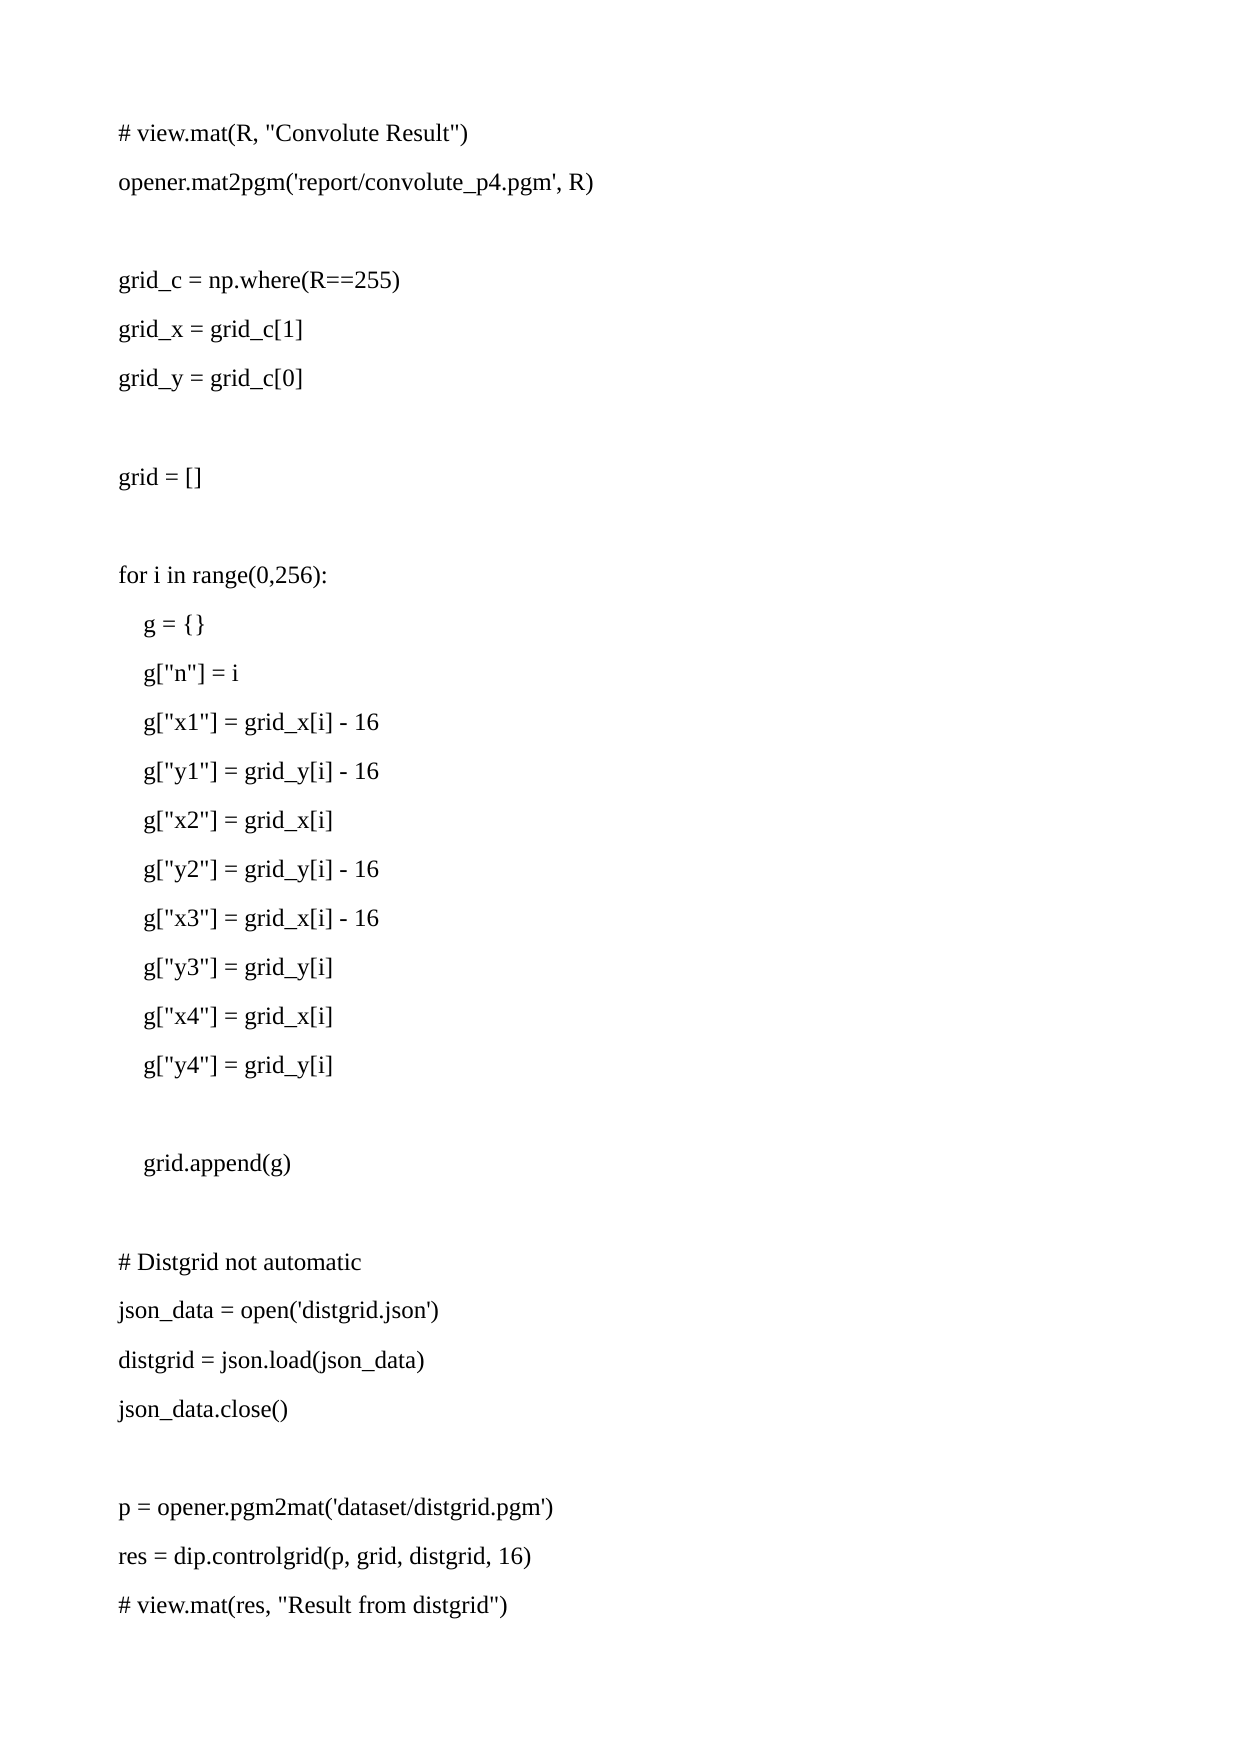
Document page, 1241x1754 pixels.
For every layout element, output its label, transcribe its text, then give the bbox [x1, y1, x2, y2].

text g["y1"] = grid_y[i] - 16 [118, 756, 1122, 785]
text grid = [] [118, 462, 1122, 490]
text distgrid = json.load(json_data) [118, 1345, 1122, 1373]
text grid_y = grid_c[0] [118, 363, 1122, 392]
text g["y3"] = grid_y[i] [118, 952, 1122, 981]
text # view.mat(R, "Convolute Result") [118, 118, 1122, 147]
text for i in range(0,256): [118, 560, 1122, 588]
text g["x1"] = grid_x[i] - 16 [118, 707, 1122, 736]
text grid_c = np.where(R==255) [118, 265, 1122, 294]
text # Distgrid not automatic [118, 1247, 1122, 1275]
text # view.mat(res, "Result from distgrid") [118, 1590, 1122, 1619]
text json_data = open('distgrid.json') [118, 1296, 1122, 1324]
text g["y4"] = grid_y[i] [118, 1050, 1122, 1079]
text grid_x = grid_c[1] [118, 314, 1122, 343]
text p = opener.pgm2mat('dataset/distgrid.pgm') [118, 1492, 1122, 1521]
text opener.mat2pgm('report/convolute_p4.pgm', R) [118, 167, 1122, 196]
text g["x2"] = grid_x[i] [118, 805, 1122, 834]
text g["n"] = i [118, 658, 1122, 687]
text g["y2"] = grid_y[i] - 16 [118, 854, 1122, 883]
text g["x4"] = grid_x[i] [118, 1001, 1122, 1030]
text res = dip.controlgrid(p, grid, distgrid, 16) [118, 1541, 1122, 1570]
text grid.append(g) [118, 1148, 1122, 1177]
text json_data.close() [118, 1394, 1122, 1422]
text g["x3"] = grid_x[i] - 16 [118, 903, 1122, 932]
text g = {} [118, 609, 1122, 637]
